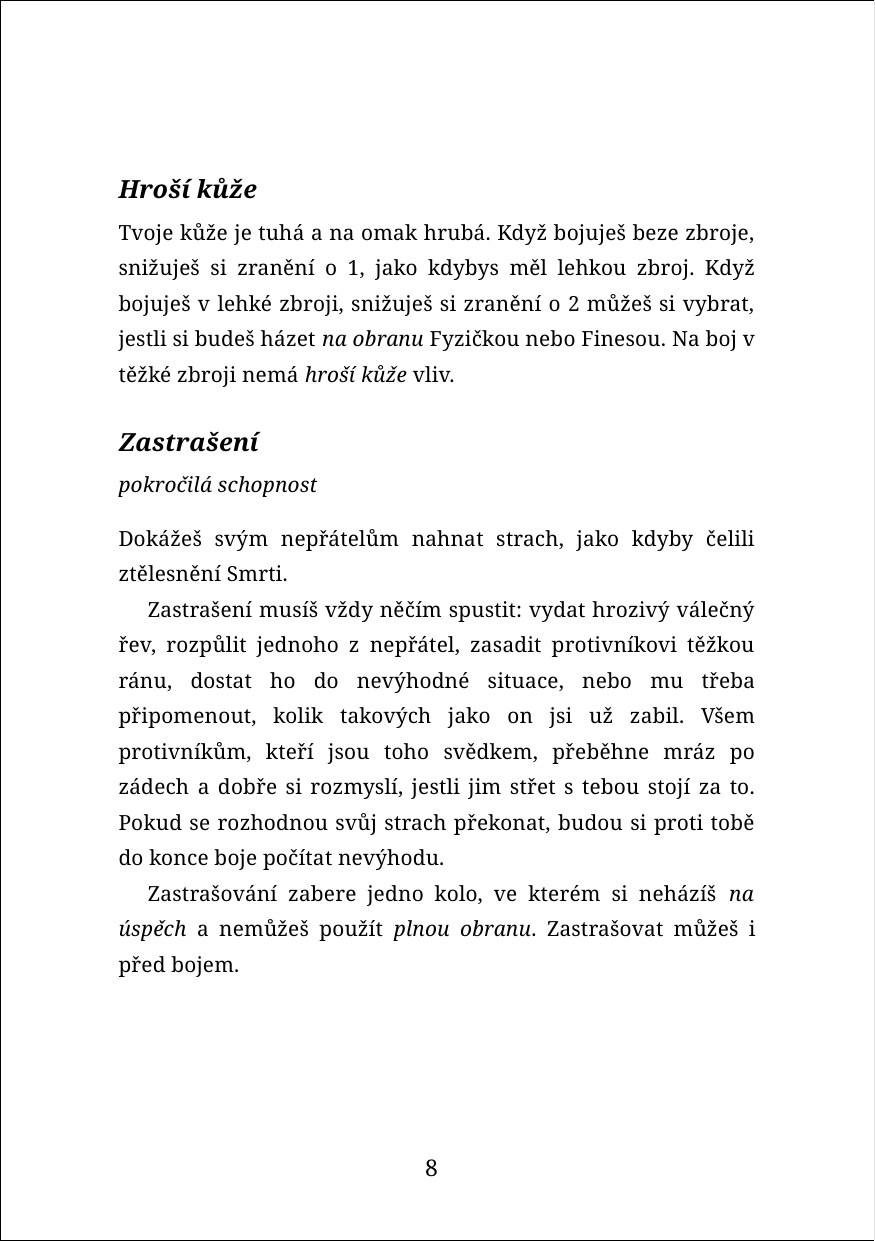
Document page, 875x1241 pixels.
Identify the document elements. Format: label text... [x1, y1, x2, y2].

subtitle Zastrašení [118, 425, 756, 459]
subtitle Hroší kůže [118, 172, 756, 206]
text Tvoje kůže je tuhá a na omak hrubá. Když bojuješ beze zbroje, snižuješ si zranění o 1, jako kdybys měl lehkou zbroj. Když bojuješ v lehké zbroji, snižuješ si zranění o 2 můžeš si vybrat, jestli si budeš házet na obranu Fyzičkou nebo Finesou. Na boj v těžké zbroji nemá hroší kůže vliv. [118, 218, 756, 388]
text pokročilá schopnost [118, 471, 756, 499]
text Dokážeš svým nepřátelům nahnat strach, jako kdyby čelili ztělesnění Smrti. Zastrašení musíš vždy něčím spustit: vydat hrozivý válečný řev, rozpůlit jednoho z nepřátel, zasadit protivníkovi těžkou ránu, dostat ho do nevýhodné situace, nebo mu třeba připomenout, kolik takových jako on jsi už zabil. Všem protivníkům, kteří jsou toho svědkem, přeběhne mráz po zádech a dobře si rozmyslí, jestli jim střet s tebou stojí za to. Pokud se rozhodnou svůj strach překonat, budou si proti tobě do konce boje počítat nevýhodu. Zastrašování zabere jedno kolo, ve kterém si neházíš na úspěch a nemůžeš použít plnou obranu. Zastrašovat můžeš i před bojem. [118, 524, 756, 978]
